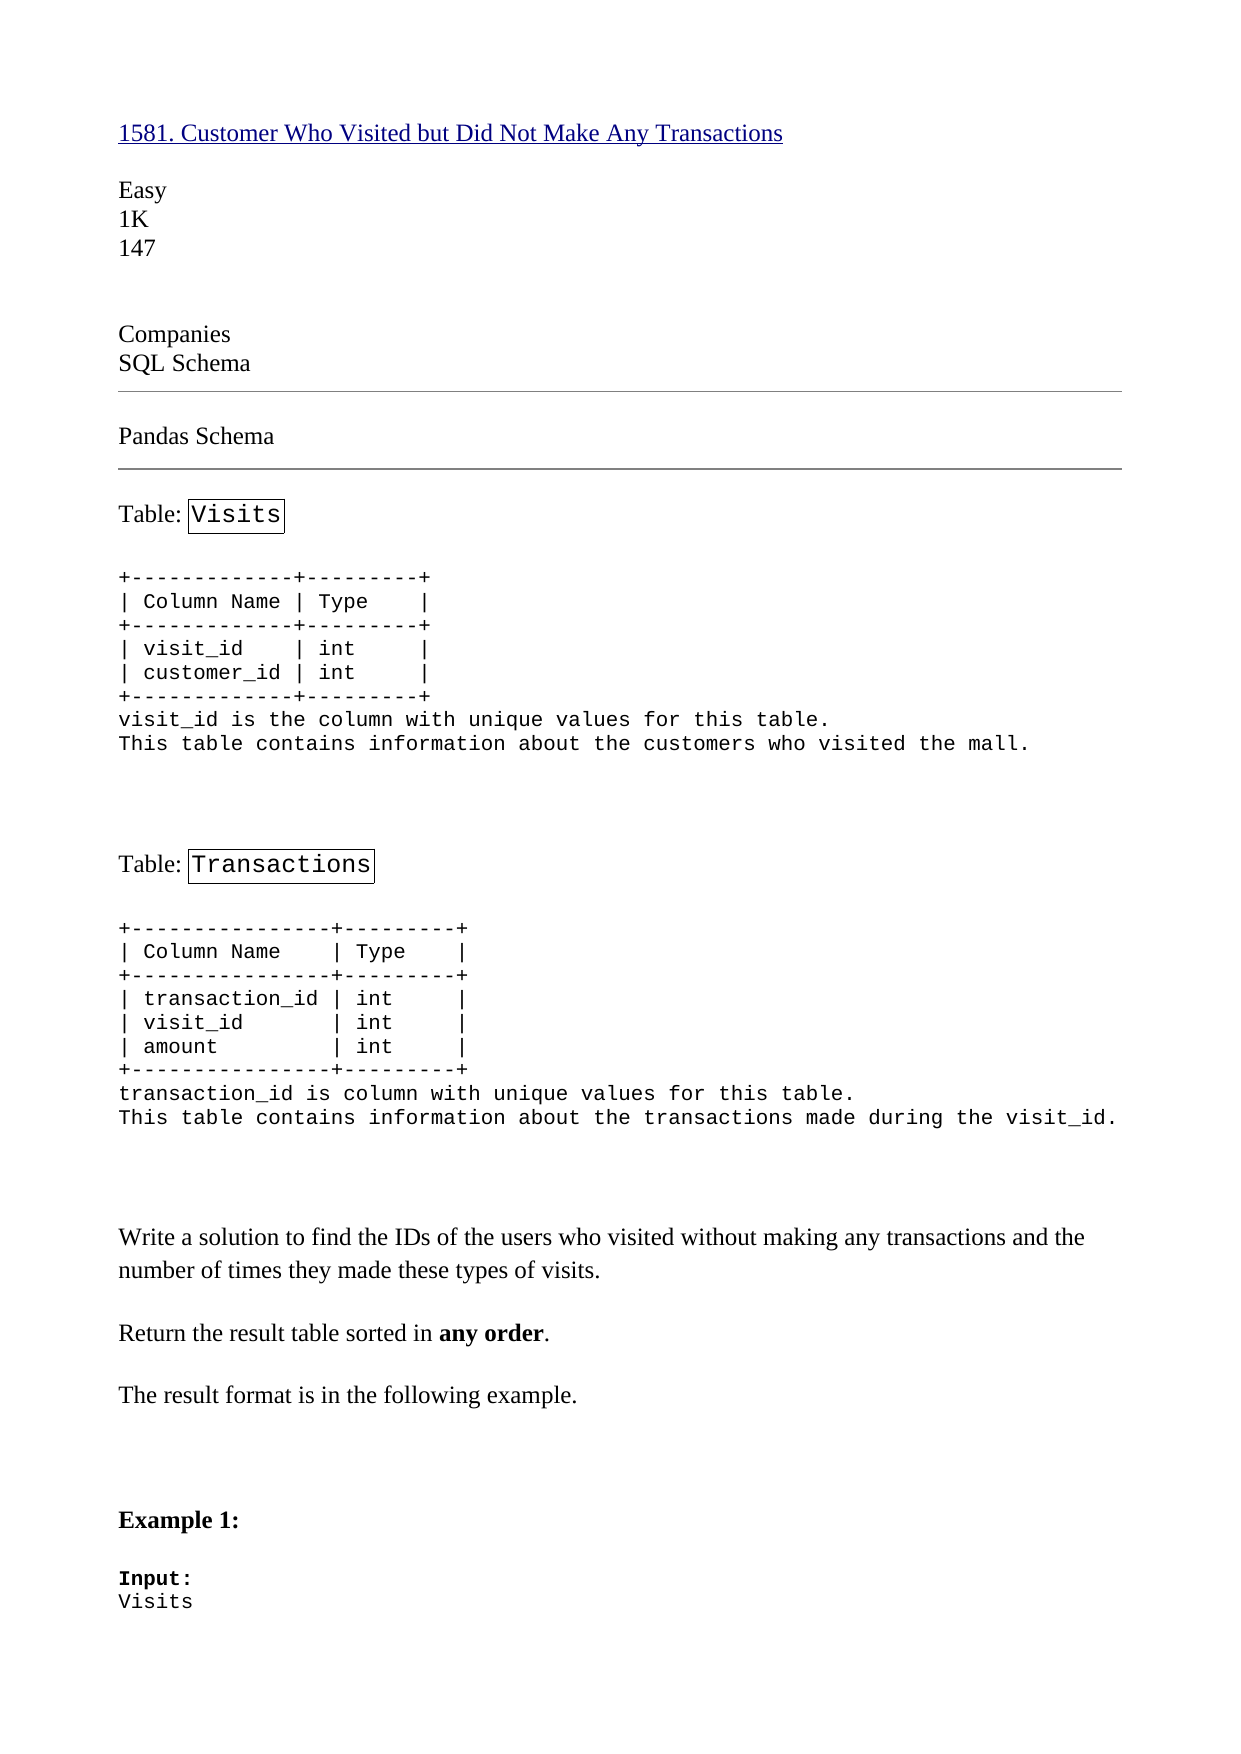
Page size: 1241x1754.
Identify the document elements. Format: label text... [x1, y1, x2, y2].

text +----------------+---------+ [118, 1059, 1122, 1083]
text The result format is in the following example. [118, 1380, 1122, 1409]
text Example 1: [118, 1505, 1122, 1534]
text | Column Name | Type | [118, 591, 1122, 615]
text Input: [118, 1568, 1122, 1591]
text 1K [118, 204, 1122, 233]
text Write a solution to find the IDs of the users who visited without making any transactions and the number of times they made these types of visits. [118, 1222, 1122, 1284]
text | customer_id | int | [118, 662, 1122, 686]
text | transaction_id | int | [118, 988, 1122, 1012]
text | visit_id | int | [118, 1012, 1122, 1036]
text +----------------+---------+ [118, 917, 1122, 941]
text [375, 848, 1122, 883]
text transaction_id is column with unique values for this table. [118, 1083, 1122, 1107]
text SQL Schema [118, 348, 1122, 377]
text Table: Transactions [118, 848, 374, 883]
text Return the result table sorted in any order. [118, 1318, 1122, 1347]
text This table contains information about the customers who visited the mall. [118, 733, 1122, 757]
text 147 [118, 233, 1122, 262]
text This table contains information about the transactions made during the visit_id. [118, 1107, 1122, 1130]
text Easy [118, 176, 1122, 204]
text | visit_id | int | [118, 638, 1122, 662]
text 1581. Customer Who Visited but Did Not Make Any Transactions [118, 118, 1122, 147]
text visit_id is the column with unique values for this table. [118, 709, 1122, 733]
text Visits [118, 1591, 1122, 1615]
text +----------------+---------+ [118, 965, 1122, 988]
text +-------------+---------+ [118, 686, 1122, 709]
text | amount | int | [118, 1036, 1122, 1059]
text Table: Visits [118, 498, 284, 533]
text | Column Name | Type | [118, 941, 1122, 965]
text +-------------+---------+ [118, 615, 1122, 638]
text [285, 498, 1122, 533]
text Pandas Schema [118, 421, 1122, 450]
text Companies [118, 319, 1122, 348]
text +-------------+---------+ [118, 567, 1122, 591]
